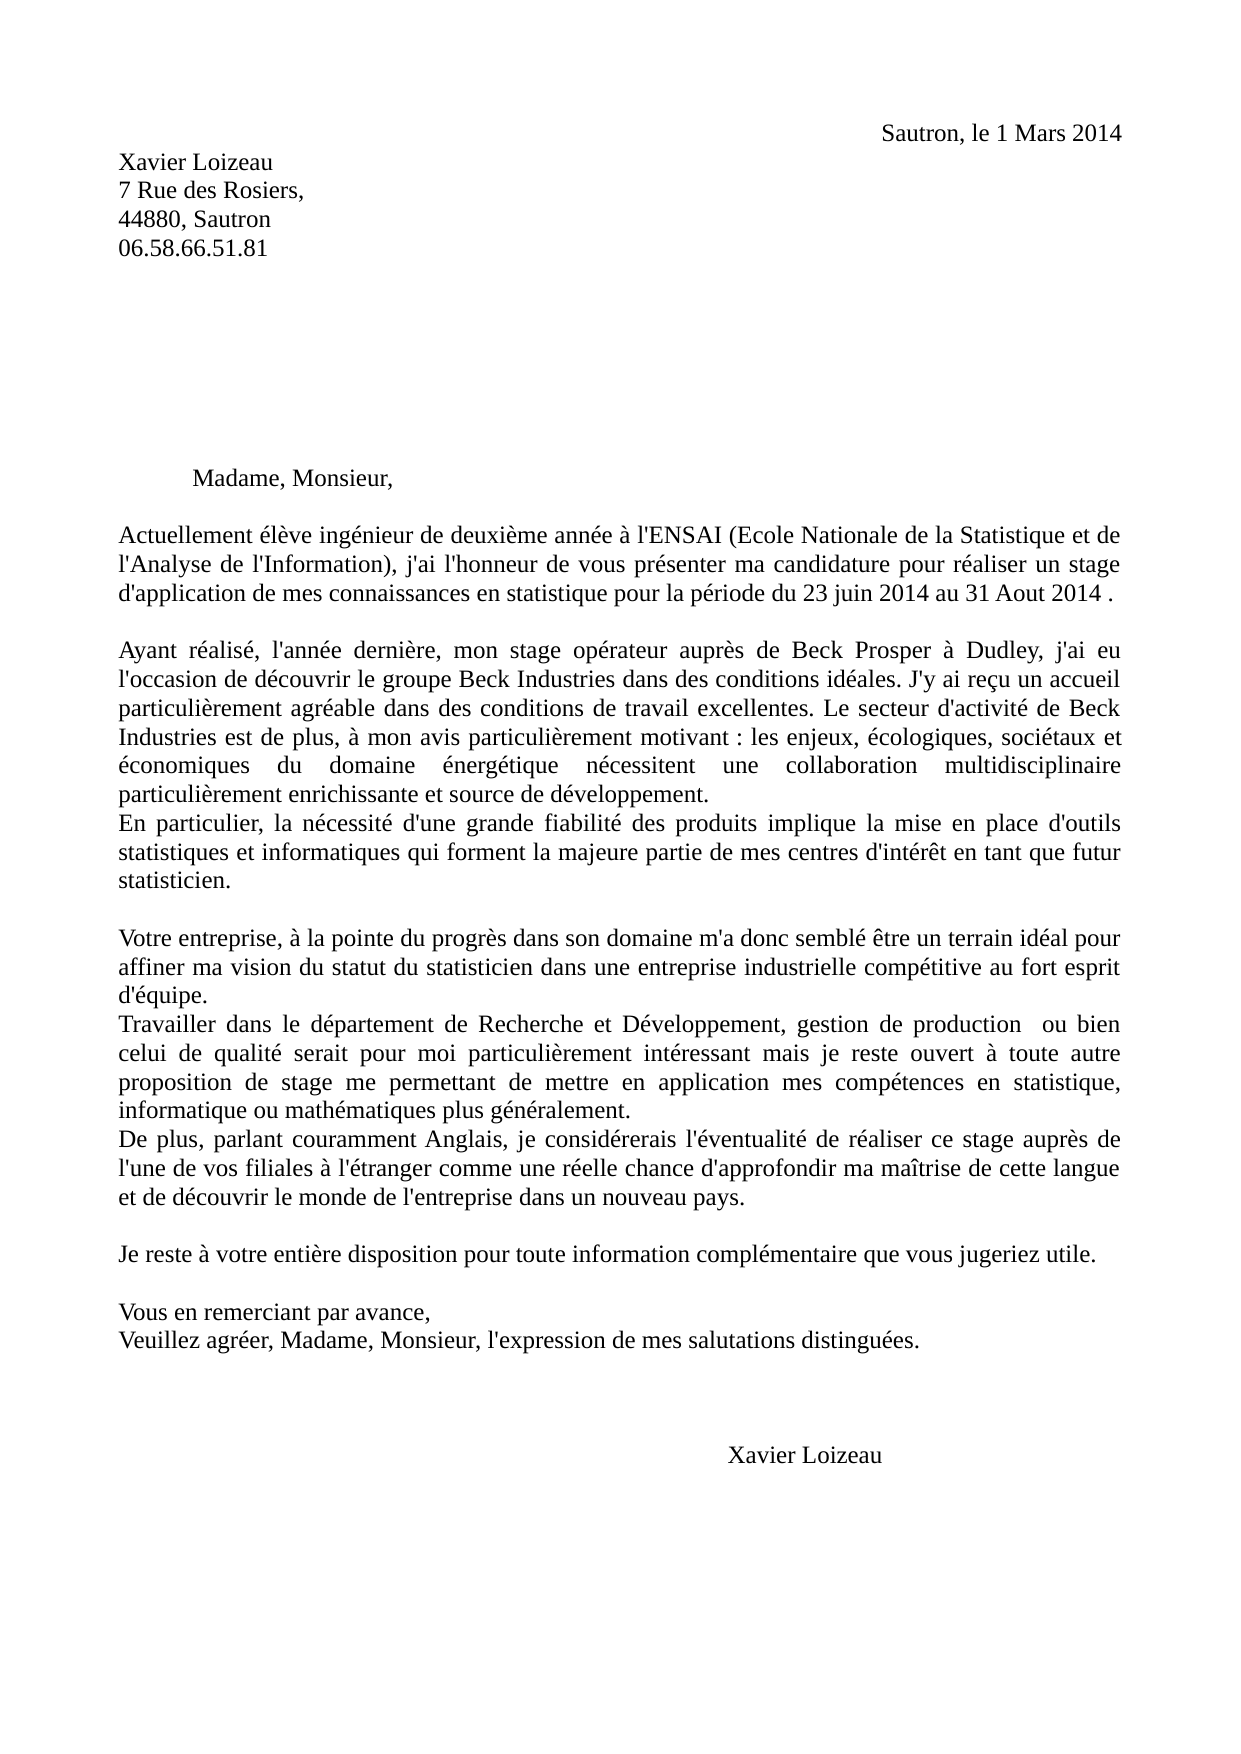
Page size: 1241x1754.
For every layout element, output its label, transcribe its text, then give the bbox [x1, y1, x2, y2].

text Travailler dans le département de Recherche et Développement, gestion de production ou bien celui de qualité serait pour moi particulièrement intéressant mais je reste ouvert à toute autre proposition de stage me permettant de mettre en application mes compétences en statistique, informatique ou mathématiques plus généralement. [118, 1009, 1122, 1124]
text Xavier Loizeau [118, 1441, 1122, 1469]
text Madame, Monsieur, [118, 463, 1122, 492]
text Je reste à votre entière disposition pour toute information complémentaire que vous jugeriez utile. [118, 1239, 1122, 1268]
text En particulier, la nécessité d'une grande fiabilité des produits implique la mise en place d'outils statistiques et informatiques qui forment la majeure partie de mes centres d'intérêt en tant que futur statisticien. [118, 808, 1122, 894]
text 06.58.66.51.81 [118, 233, 1122, 262]
text Sautron, le 1 Mars 2014 [118, 118, 1122, 147]
text Ayant réalisé, l'année dernière, mon stage opérateur auprès de Beck Prosper à Dudley, j'ai eu l'occasion de découvrir le groupe Beck Industries dans des conditions idéales. J'y ai reçu un accueil particulièrement agréable dans des conditions de travail excellentes. Le secteur d'activité de Beck Industries est de plus, à mon avis particulièrement motivant : les enjeux, écologiques, sociétaux et économiques du domaine énergétique nécessitent une collaboration multidisciplinaire particulièrement enrichissante et source de développement. [118, 636, 1122, 808]
text 44880, Sautron [118, 204, 1122, 233]
text De plus, parlant couramment Anglais, je considérerais l'éventualité de réaliser ce stage auprès de l'une de vos filiales à l'étranger comme une réelle chance d'approfondir ma maîtrise de cette langue et de découvrir le monde de l'entreprise dans un nouveau pays. [118, 1124, 1122, 1211]
text Veuillez agréer, Madame, Monsieur, l'expression de mes salutations distinguées. [118, 1326, 1122, 1354]
text Votre entreprise, à la pointe du progrès dans son domaine m'a donc semblé être un terrain idéal pour affiner ma vision du statut du statisticien dans une entreprise industrielle compétitive au fort esprit d'équipe. [118, 923, 1122, 1009]
text Vous en remerciant par avance, [118, 1297, 1122, 1326]
text 7 Rue des Rosiers, [118, 176, 1122, 204]
text Actuellement élève ingénieur de deuxième année à l'ENSAI (Ecole Nationale de la Statistique et de l'Analyse de l'Information), j'ai l'honneur de vous présenter ma candidature pour réaliser un stage d'application de mes connaissances en statistique pour la période du 23 juin 2014 au 31 Aout 2014 . [118, 521, 1122, 607]
text Xavier Loizeau [118, 147, 1122, 176]
